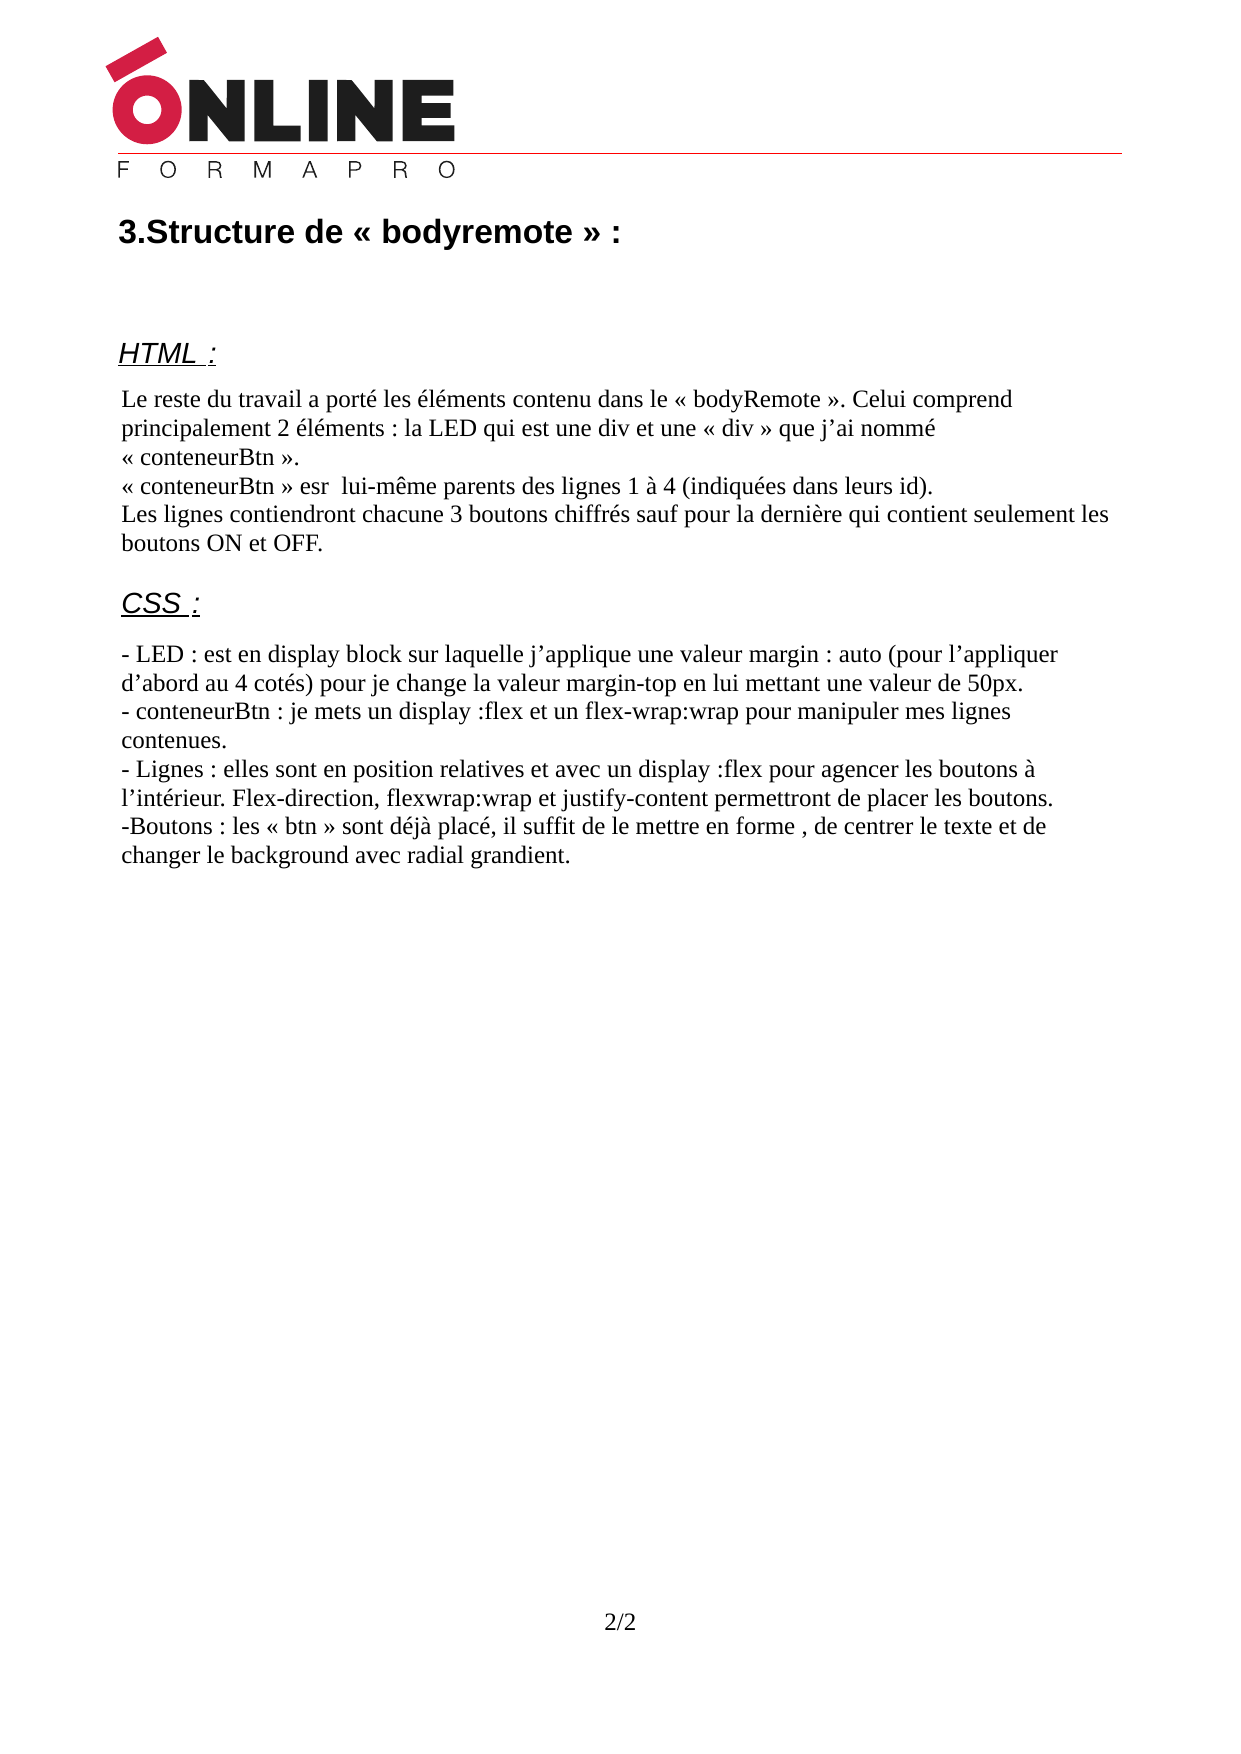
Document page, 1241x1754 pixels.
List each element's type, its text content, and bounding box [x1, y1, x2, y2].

subtitle 3.Structure de « bodyremote » : [118, 212, 1122, 251]
text -Boutons : les « btn » sont déjà placé, il suffit de le mettre en forme , de centrer le texte et de changer le background avec radial grandient. [118, 811, 1122, 872]
text Le reste du travail a porté les éléments contenu dans le « bodyRemote ». Celui comprend principalement 2 éléments : la LED qui est une div et une « div » que j’ai nommé « conteneurBtn ». [118, 382, 1122, 471]
text CSS : [118, 586, 1122, 619]
text « conteneurBtn » esr lui-même parents des lignes 1 à 4 (indiquées dans leurs id). [118, 471, 1122, 499]
text - conteneurBtn : je mets un display :flex et un flex-wrap:wrap pour manipuler mes lignes contenues. [118, 696, 1122, 754]
text Les lignes contiendront chacune 3 boutons chiffrés sauf pour la dernière qui contient seulement les boutons ON et OFF. [118, 499, 1122, 557]
text - LED : est en display block sur laquelle j’applique une valeur margin : auto (pour l’appliquer d’abord au 4 cotés) pour je change la valeur margin-top en lui mettant une valeur de 50px. [118, 636, 1122, 696]
subtitle HTML : [118, 336, 1122, 369]
text - Lignes : elles sont en position relatives et avec un display :flex pour agencer les boutons à l’intérieur. Flex-direction, flexwrap:wrap et justify-content permettront de placer les boutons. [118, 754, 1122, 811]
